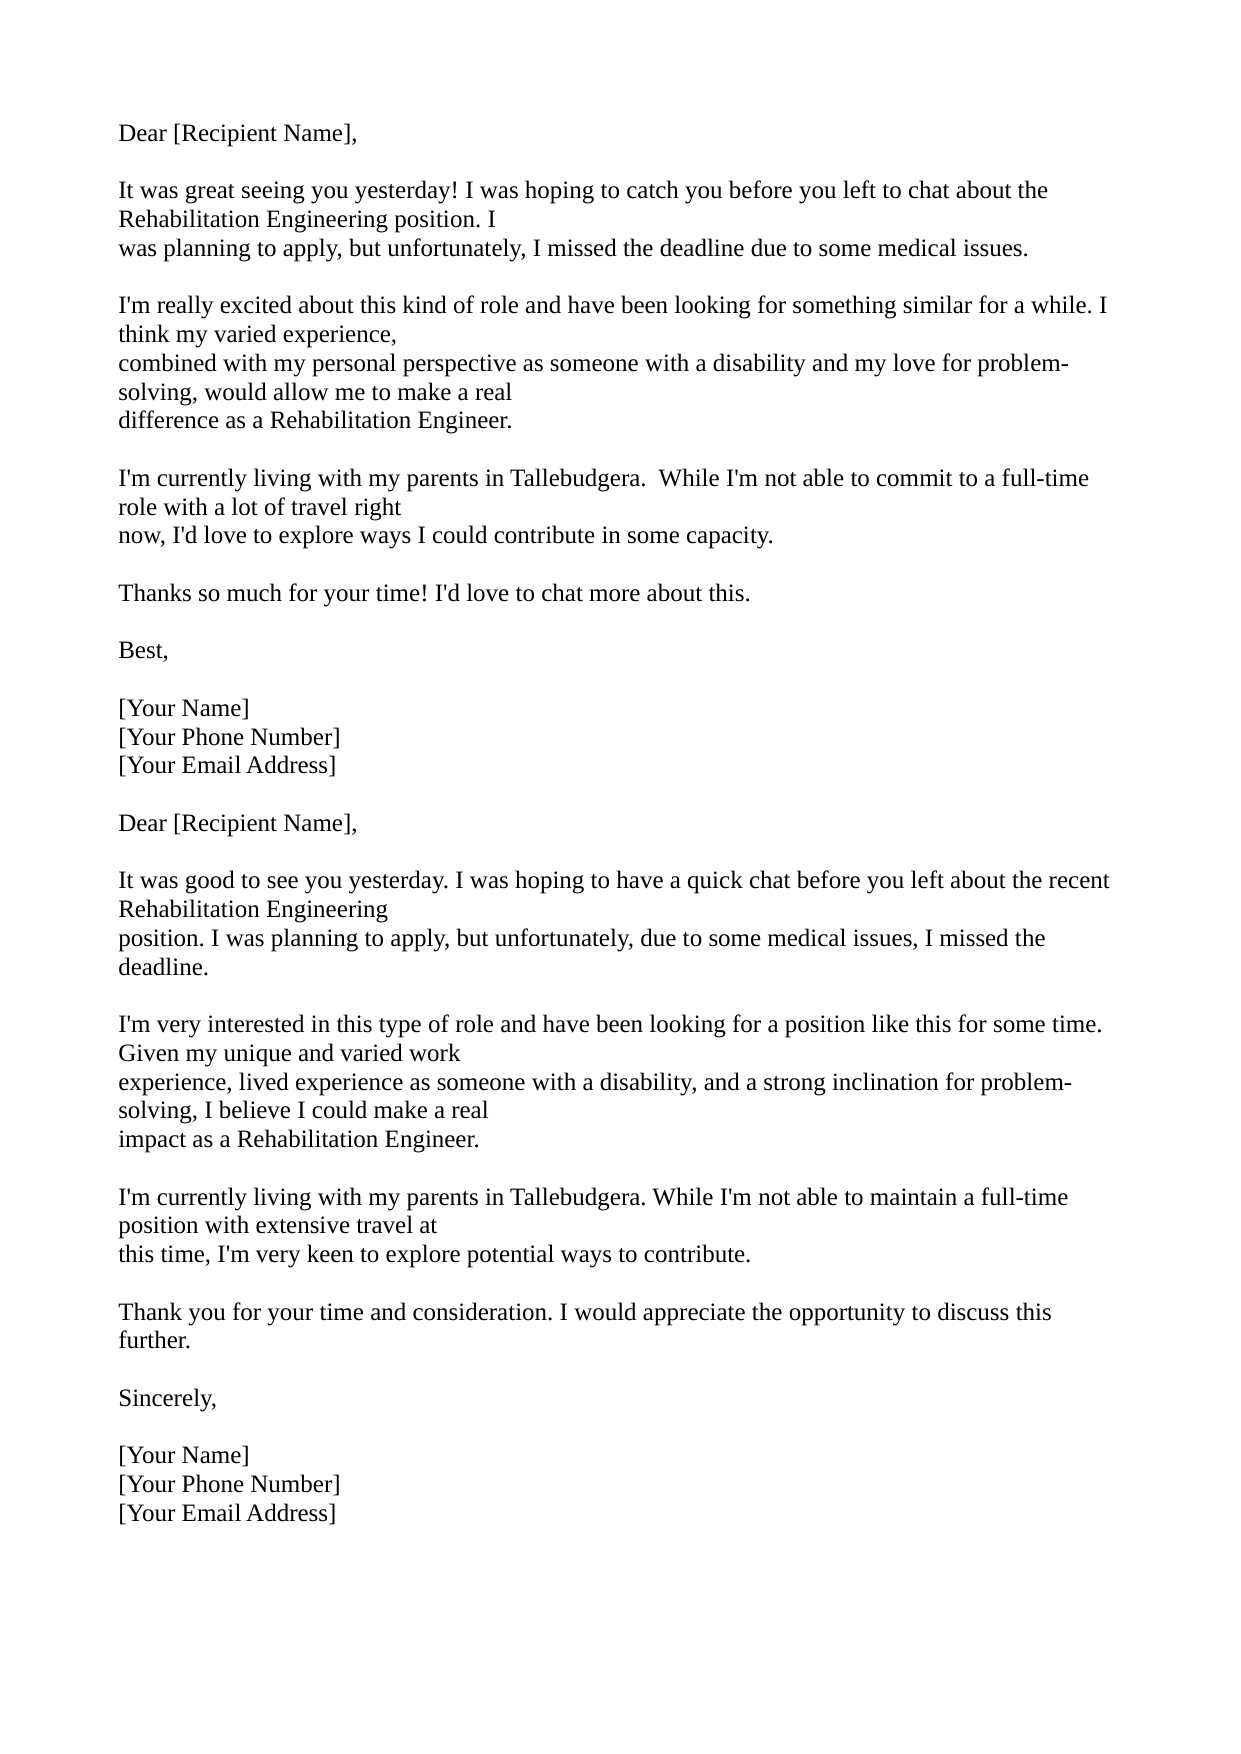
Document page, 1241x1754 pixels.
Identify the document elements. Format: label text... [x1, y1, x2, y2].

text [Your Name] [118, 693, 1122, 722]
text Best, [118, 636, 1122, 664]
text was planning to apply, but unfortunately, I missed the deadline due to some medical issues. [118, 233, 1122, 262]
text impact as a Rehabilitation Engineer. [118, 1124, 1122, 1153]
text difference as a Rehabilitation Engineer. [118, 406, 1122, 434]
text this time, I'm very keen to explore potential ways to contribute. [118, 1239, 1122, 1268]
text [Your Name] [118, 1441, 1122, 1469]
text Dear [Recipient Name], [118, 118, 1122, 147]
text Sincerely, [118, 1383, 1122, 1412]
text [Your Email Address] [118, 751, 1122, 779]
text I'm really excited about this kind of role and have been looking for something similar for a while. I think my varied experience, [118, 291, 1122, 348]
text Thank you for your time and consideration. I would appreciate the opportunity to discuss this further. [118, 1297, 1122, 1354]
text experience, lived experience as someone with a disability, and a strong inclination for problem-solving, I believe I could make a real [118, 1067, 1122, 1124]
text It was good to see you yesterday. I was hoping to have a quick chat before you left about the recent Rehabilitation Engineering [118, 866, 1122, 923]
text [Your Phone Number] [118, 1469, 1122, 1498]
text I'm currently living with my parents in Tallebudgera. While I'm not able to maintain a full-time position with extensive travel at [118, 1182, 1122, 1239]
text position. I was planning to apply, but unfortunately, due to some medical issues, I missed the deadline. [118, 923, 1122, 981]
text combined with my personal perspective as someone with a disability and my love for problem-solving, would allow me to make a real [118, 348, 1122, 406]
text I'm currently living with my parents in Tallebudgera. While I'm not able to commit to a full-time role with a lot of travel right [118, 463, 1122, 521]
text It was great seeing you yesterday! I was hoping to catch you before you left to chat about the Rehabilitation Engineering position. I [118, 176, 1122, 233]
text Thanks so much for your time! I'd love to chat more about this. [118, 578, 1122, 607]
text [Your Phone Number] [118, 722, 1122, 751]
text [Your Email Address] [118, 1498, 1122, 1527]
text I'm very interested in this type of role and have been looking for a position like this for some time. Given my unique and varied work [118, 1009, 1122, 1067]
text Dear [Recipient Name], [118, 808, 1122, 837]
text now, I'd love to explore ways I could contribute in some capacity. [118, 521, 1122, 549]
